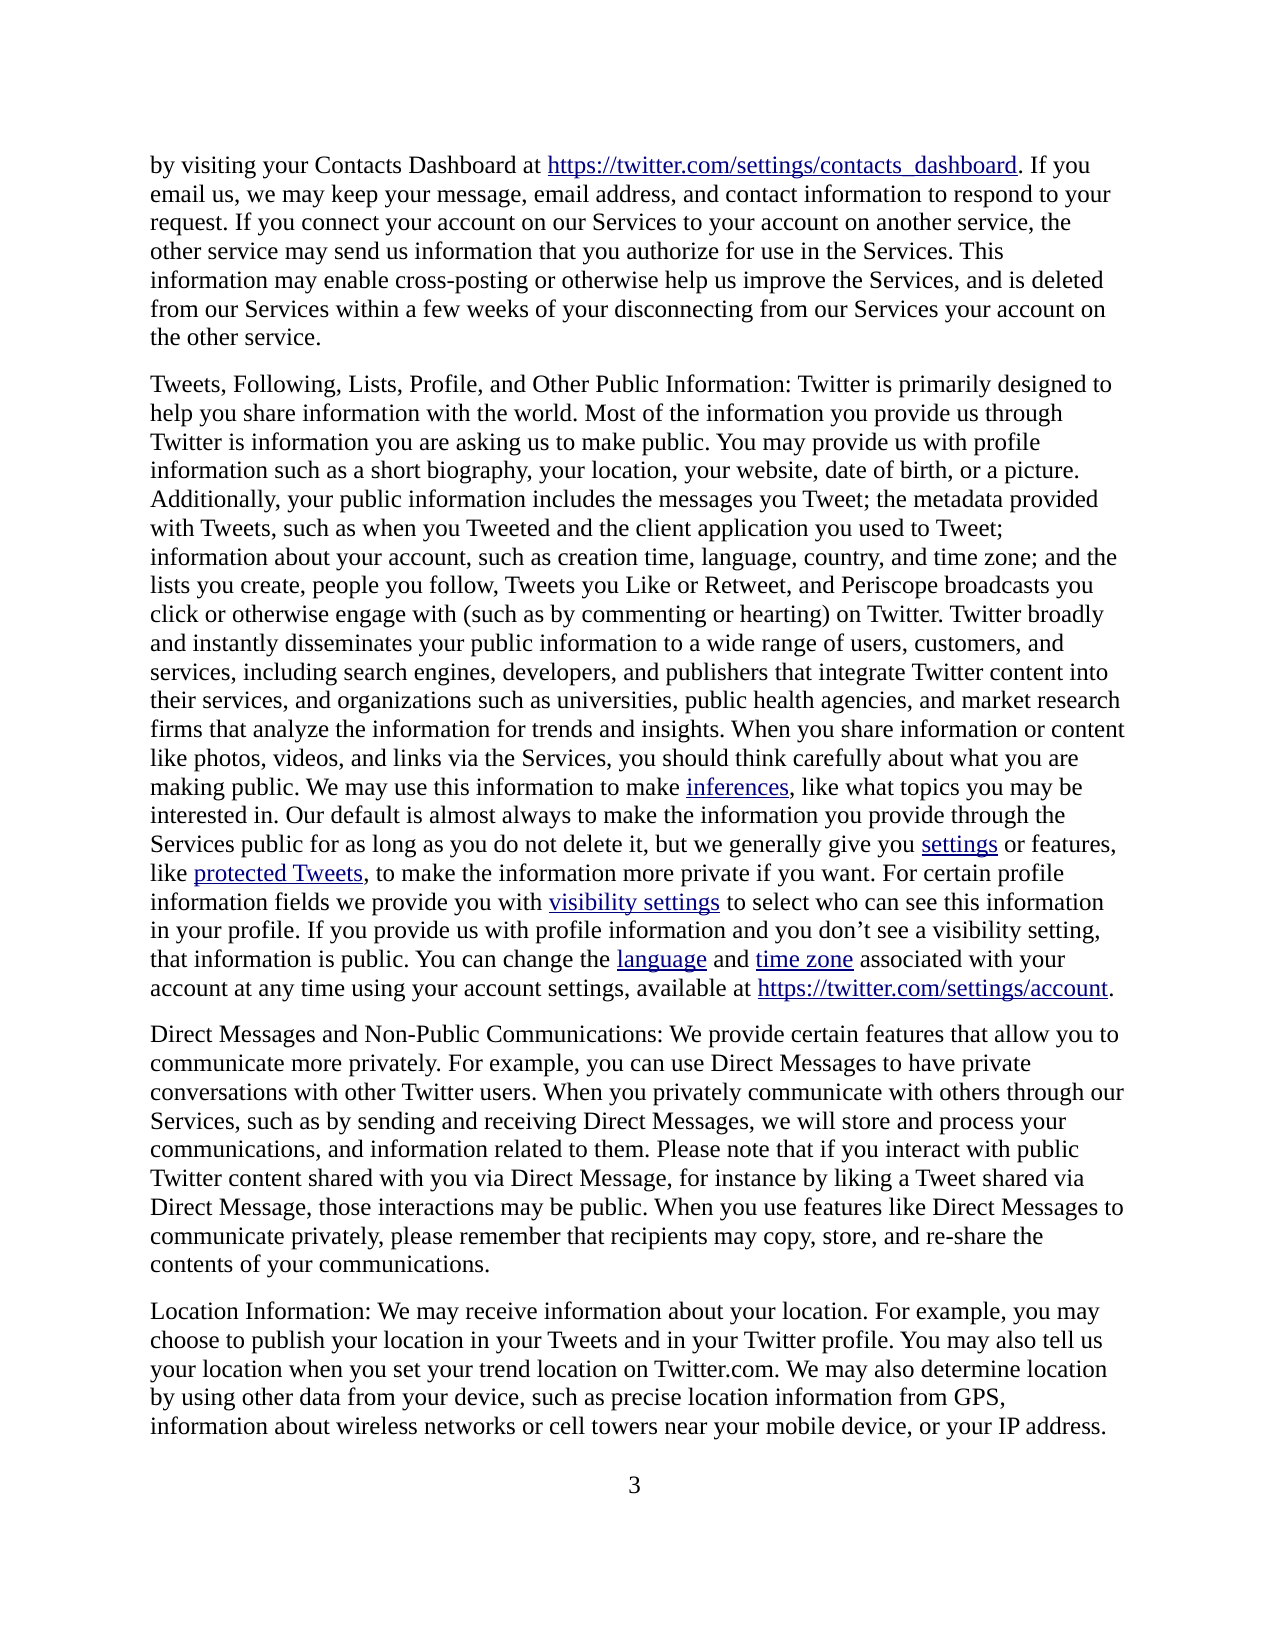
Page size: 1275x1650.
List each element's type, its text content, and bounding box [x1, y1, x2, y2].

text Direct Messages and Non-Public Communications: We provide certain features that allow you to communicate more privately. For example, you can use Direct Messages to have private conversations with other Twitter users. When you privately communicate with others through our Services, such as by sending and receiving Direct Messages, we will store and process your communications, and information related to them. Please note that if you interact with public Twitter content shared with you via Direct Message, for instance by liking a Tweet shared via Direct Message, those interactions may be public. When you use features like Direct Messages to communicate privately, please remember that recipients may copy, store, and re-share the contents of your communications. [150, 1019, 1125, 1278]
text Location Information: We may receive information about your location. For example, you may choose to publish your location in your Tweets and in your Twitter profile. You may also tell us your location when you set your trend location on Twitter.com. We may also determine location by using other data from your device, such as precise location information from GPS, information about wireless networks or cell towers near your mobile device, or your IP address. [150, 1296, 1125, 1440]
text by visiting your Contacts Dashboard at https://twitter.com/settings/contacts_dashboard. If you email us, we may keep your message, email address, and contact information to respond to your request. If you connect your account on our Services to your account on another service, the other service may send us information that you authorize for use in the Services. This information may enable cross-posting or otherwise help us improve the Services, and is deleted from our Services within a few weeks of your disconnecting from our Services your account on the other service. [150, 150, 1125, 351]
text Tweets, Following, Lists, Profile, and Other Public Information: Twitter is primarily designed to help you share information with the world. Most of the information you provide us through Twitter is information you are asking us to make public. You may provide us with profile information such as a short biography, your location, your website, date of birth, or a picture. Additionally, your public information includes the messages you Tweet; the metadata provided with Tweets, such as when you Tweeted and the client application you used to Tweet; information about your account, such as creation time, language, country, and time zone; and the lists you create, people you follow, Tweets you Like or Retweet, and Periscope broadcasts you click or otherwise engage with (such as by commenting or hearting) on Twitter. Twitter broadly and instantly disseminates your public information to a wide range of users, customers, and services, including search engines, developers, and publishers that integrate Twitter content into their services, and organizations such as universities, public health agencies, and market research firms that analyze the information for trends and insights. When you share information or content like photos, videos, and links via the Services, you should think carefully about what you are making public. We may use this information to make inferences, like what topics you may be interested in. Our default is almost always to make the information you provide through the Services public for as long as you do not delete it, but we generally give you settings or features, like protected Tweets, to make the information more private if you want. For certain profile information fields we provide you with visibility settings to select who can see this information in your profile. If you provide us with profile information and you don’t see a visibility setting, that information is public. You can change the language and time zone associated with your account at any time using your account settings, available at https://twitter.com/settings/account. [150, 369, 1125, 1002]
